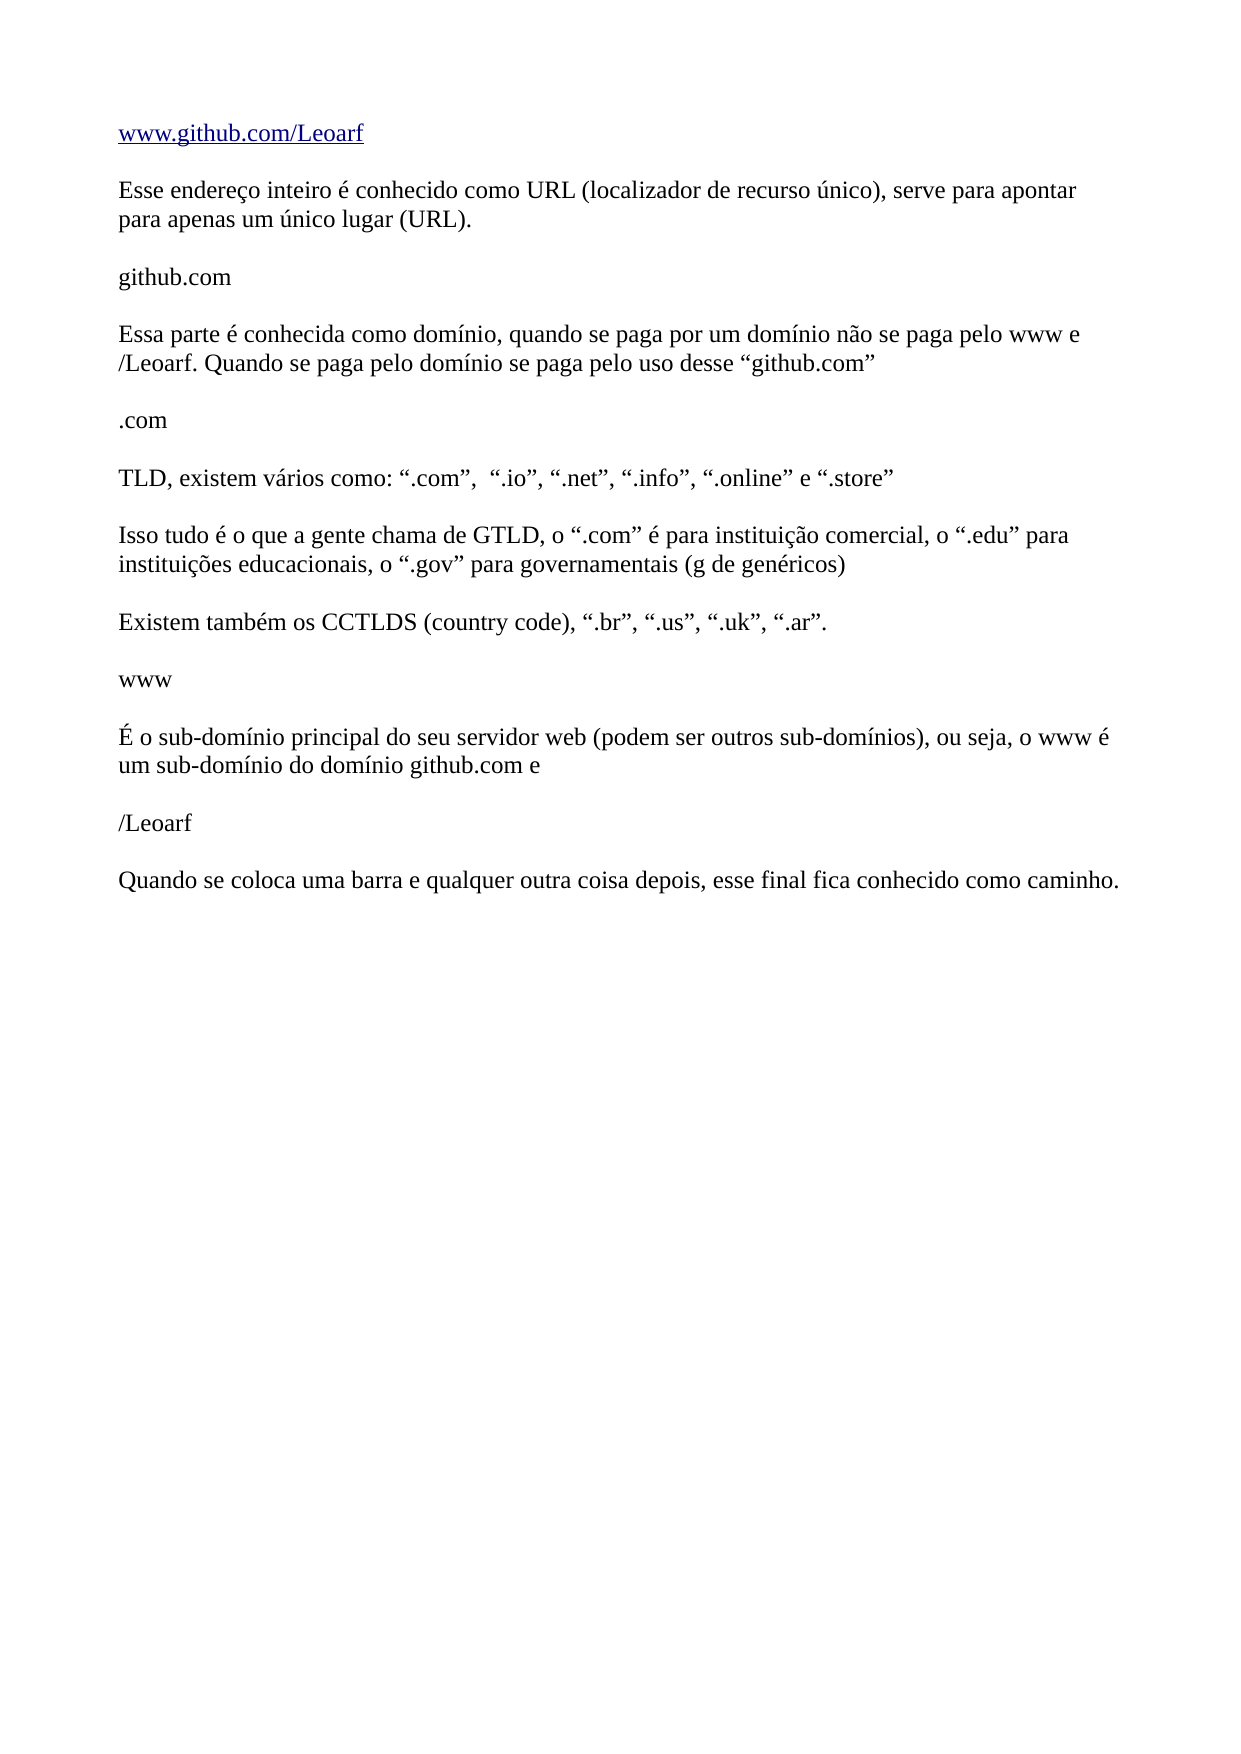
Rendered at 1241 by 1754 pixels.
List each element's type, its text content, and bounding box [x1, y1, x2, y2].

text É o sub-domínio principal do seu servidor web (podem ser outros sub-domínios), ou seja, o www é um sub-domínio do domínio github.com e [118, 722, 1122, 779]
text Essa parte é conhecida como domínio, quando se paga por um domínio não se paga pelo www e /Leoarf. Quando se paga pelo domínio se paga pelo uso desse “github.com” [118, 319, 1122, 377]
text Quando se coloca uma barra e qualquer outra coisa depois, esse final fica conhecido como caminho. [118, 866, 1122, 894]
text www.github.com/Leoarf [118, 118, 1122, 147]
text Isso tudo é o que a gente chama de GTLD, o “.com” é para instituição comercial, o “.edu” para instituições educacionais, o “.gov” para governamentais (g de genéricos) [118, 521, 1122, 578]
text Existem também os CCTLDS (country code), “.br”, “.us”, “.uk”, “.ar”. [118, 607, 1122, 636]
text Esse endereço inteiro é conhecido como URL (localizador de recurso único), serve para apontar para apenas um único lugar (URL). [118, 176, 1122, 233]
text github.com [118, 262, 1122, 291]
text .com [118, 406, 1122, 434]
text TLD, existem vários como: “.com”, “.io”, “.net”, “.info”, “.online” e “.store” [118, 463, 1122, 492]
text www [118, 664, 1122, 693]
text /Leoarf [118, 808, 1122, 837]
